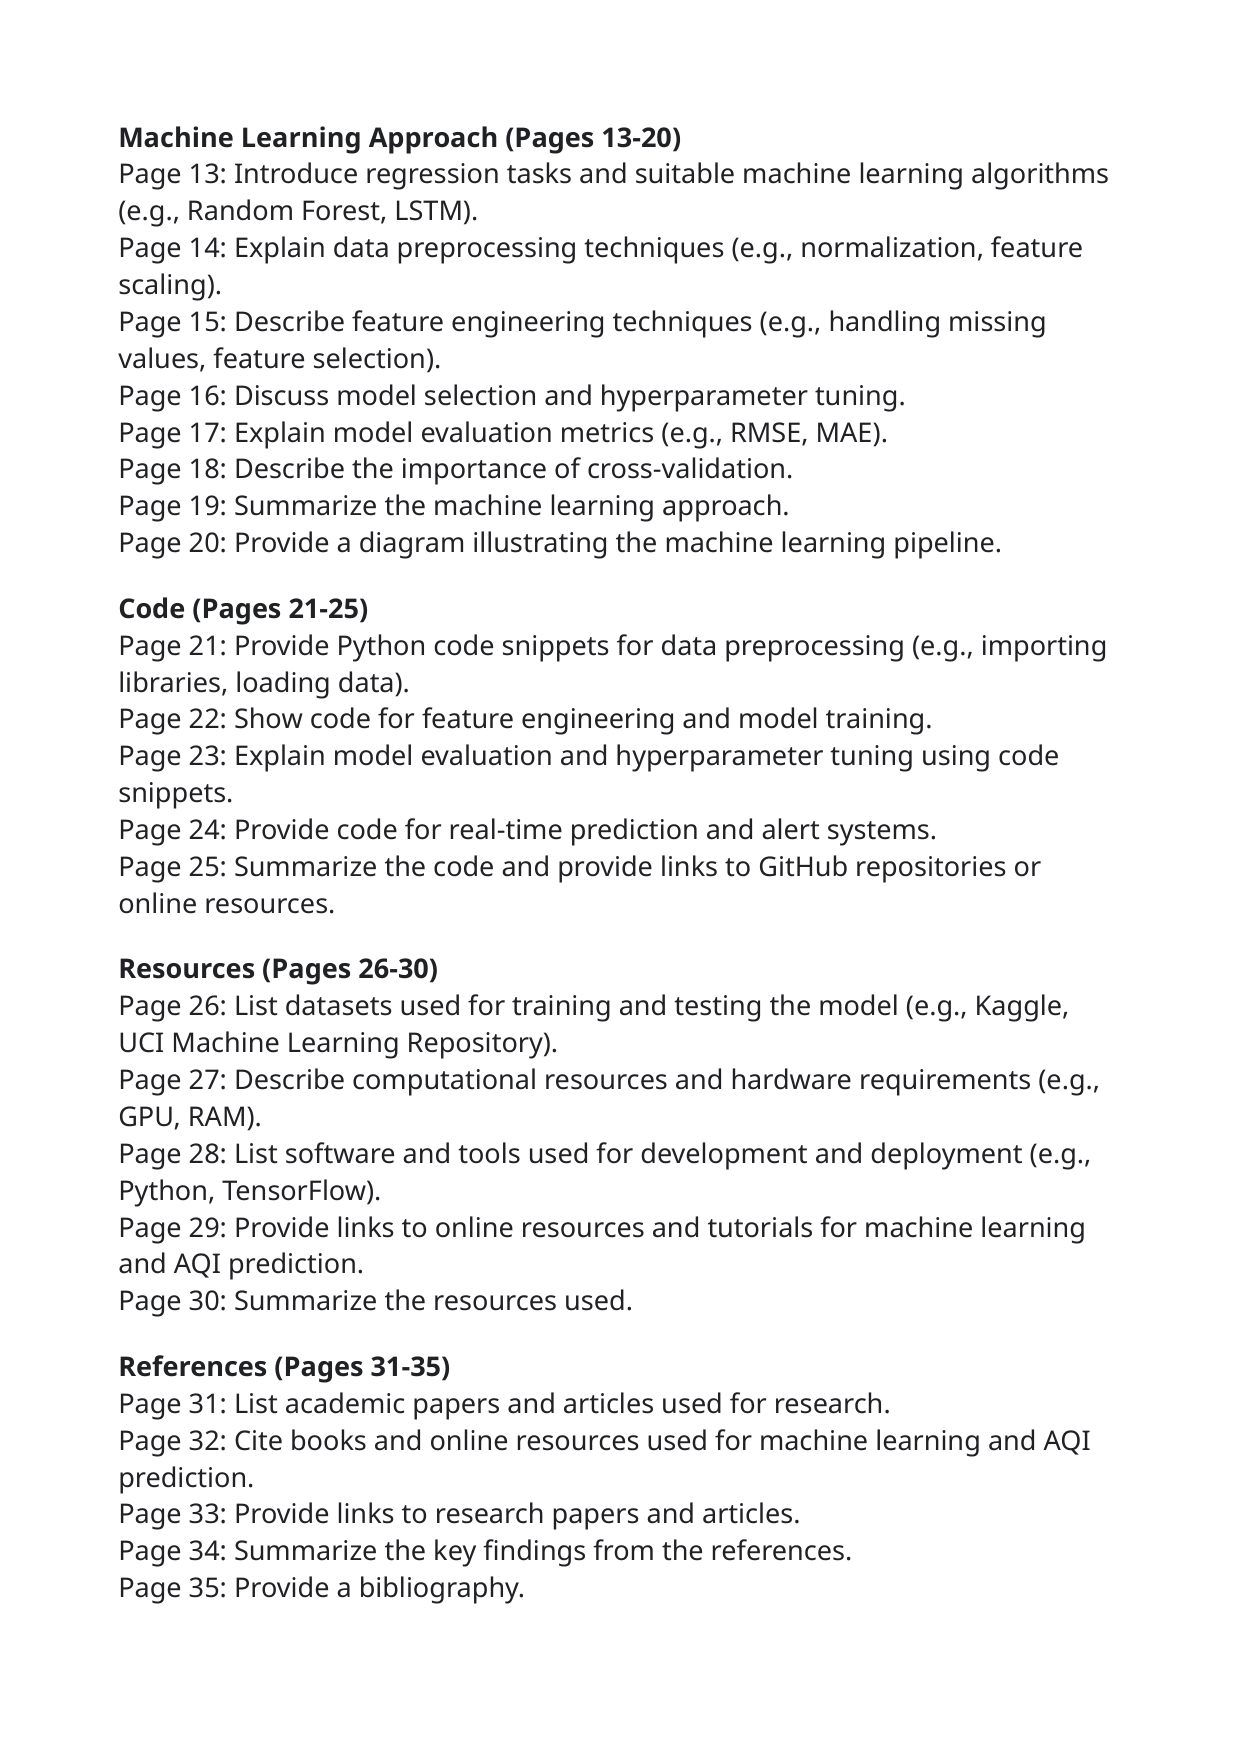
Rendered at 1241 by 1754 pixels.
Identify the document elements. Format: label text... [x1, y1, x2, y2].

text Code (Pages 21-25) Page 21: Provide Python code snippets for data preprocessing (e.g., importing libraries, loading data). Page 22: Show code for feature engineering and model training. Page 23: Explain model evaluation and hyperparameter tuning using code snippets. Page 24: Provide code for real-time prediction and alert systems. Page 25: Summarize the code and provide links to GitHub repositories or online resources. [118, 589, 1122, 950]
text Machine Learning Approach (Pages 13-20) Page 13: Introduce regression tasks and suitable machine learning algorithms (e.g., Random Forest, LSTM). Page 14: Explain data preprocessing techniques (e.g., normalization, feature scaling). Page 15: Describe feature engineering techniques (e.g., handling missing values, feature selection). Page 16: Discuss model selection and hyperparameter tuning. Page 17: Explain model evaluation metrics (e.g., RMSE, MAE). Page 18: Describe the importance of cross-validation. Page 19: Summarize the machine learning approach. Page 20: Provide a diagram illustrating the machine learning pipeline. [118, 118, 1122, 589]
text Resources (Pages 26-30) Page 26: List datasets used for training and testing the model (e.g., Kaggle, UCI Machine Learning Repository). Page 27: Describe computational resources and hardware requirements (e.g., GPU, RAM). Page 28: List software and tools used for development and deployment (e.g., Python, TensorFlow). Page 29: Provide links to online resources and tutorials for machine learning and AQI prediction. Page 30: Summarize the resources used. [118, 950, 1122, 1347]
text References (Pages 31-35) Page 31: List academic papers and articles used for research. Page 32: Cite books and online resources used for machine learning and AQI prediction. Page 33: Provide links to research papers and articles. Page 34: Summarize the key findings from the references. Page 35: Provide a bibliography. [118, 1347, 1122, 1634]
